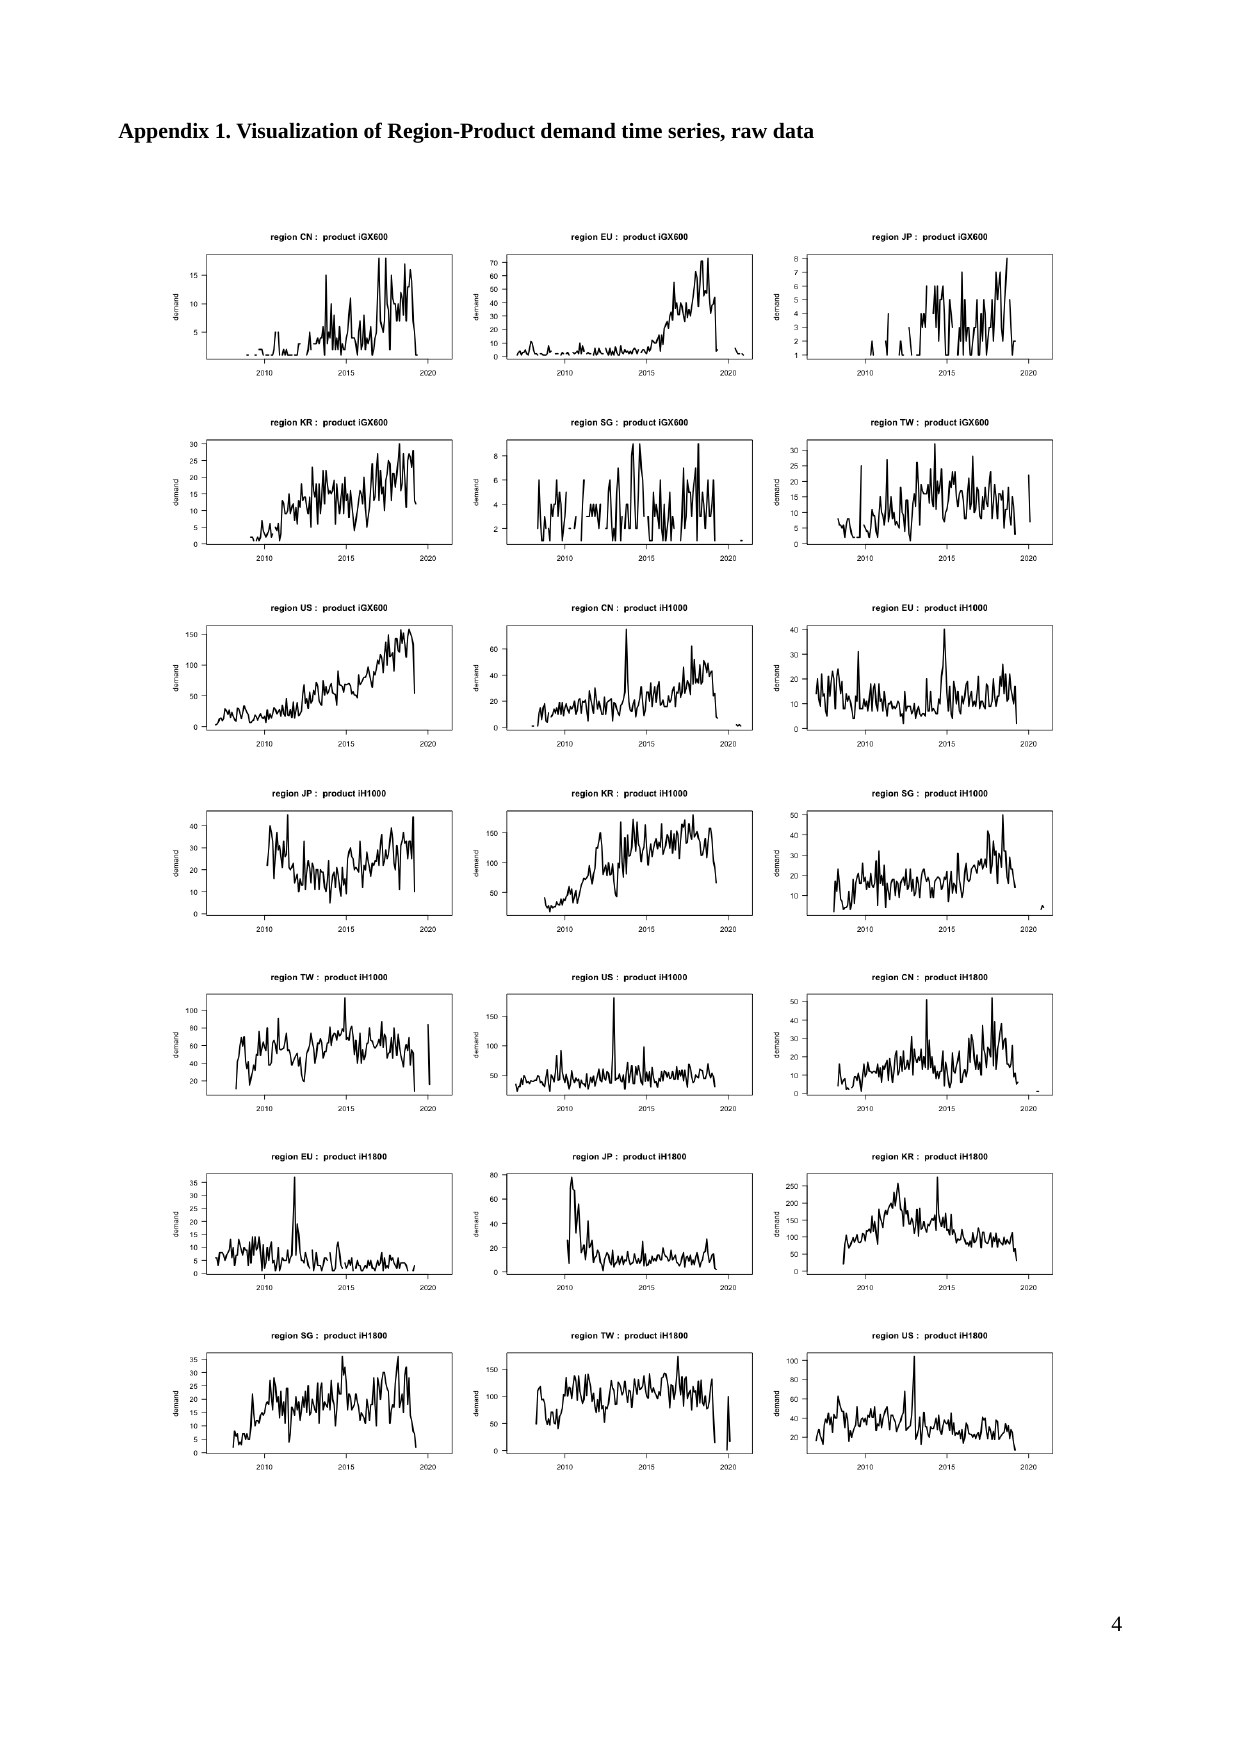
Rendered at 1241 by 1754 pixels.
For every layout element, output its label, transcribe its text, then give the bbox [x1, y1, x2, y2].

picture [170, 218, 1071, 1508]
text Appendix 1. Visualization of Region-Product demand time series, raw data [118, 118, 1122, 143]
